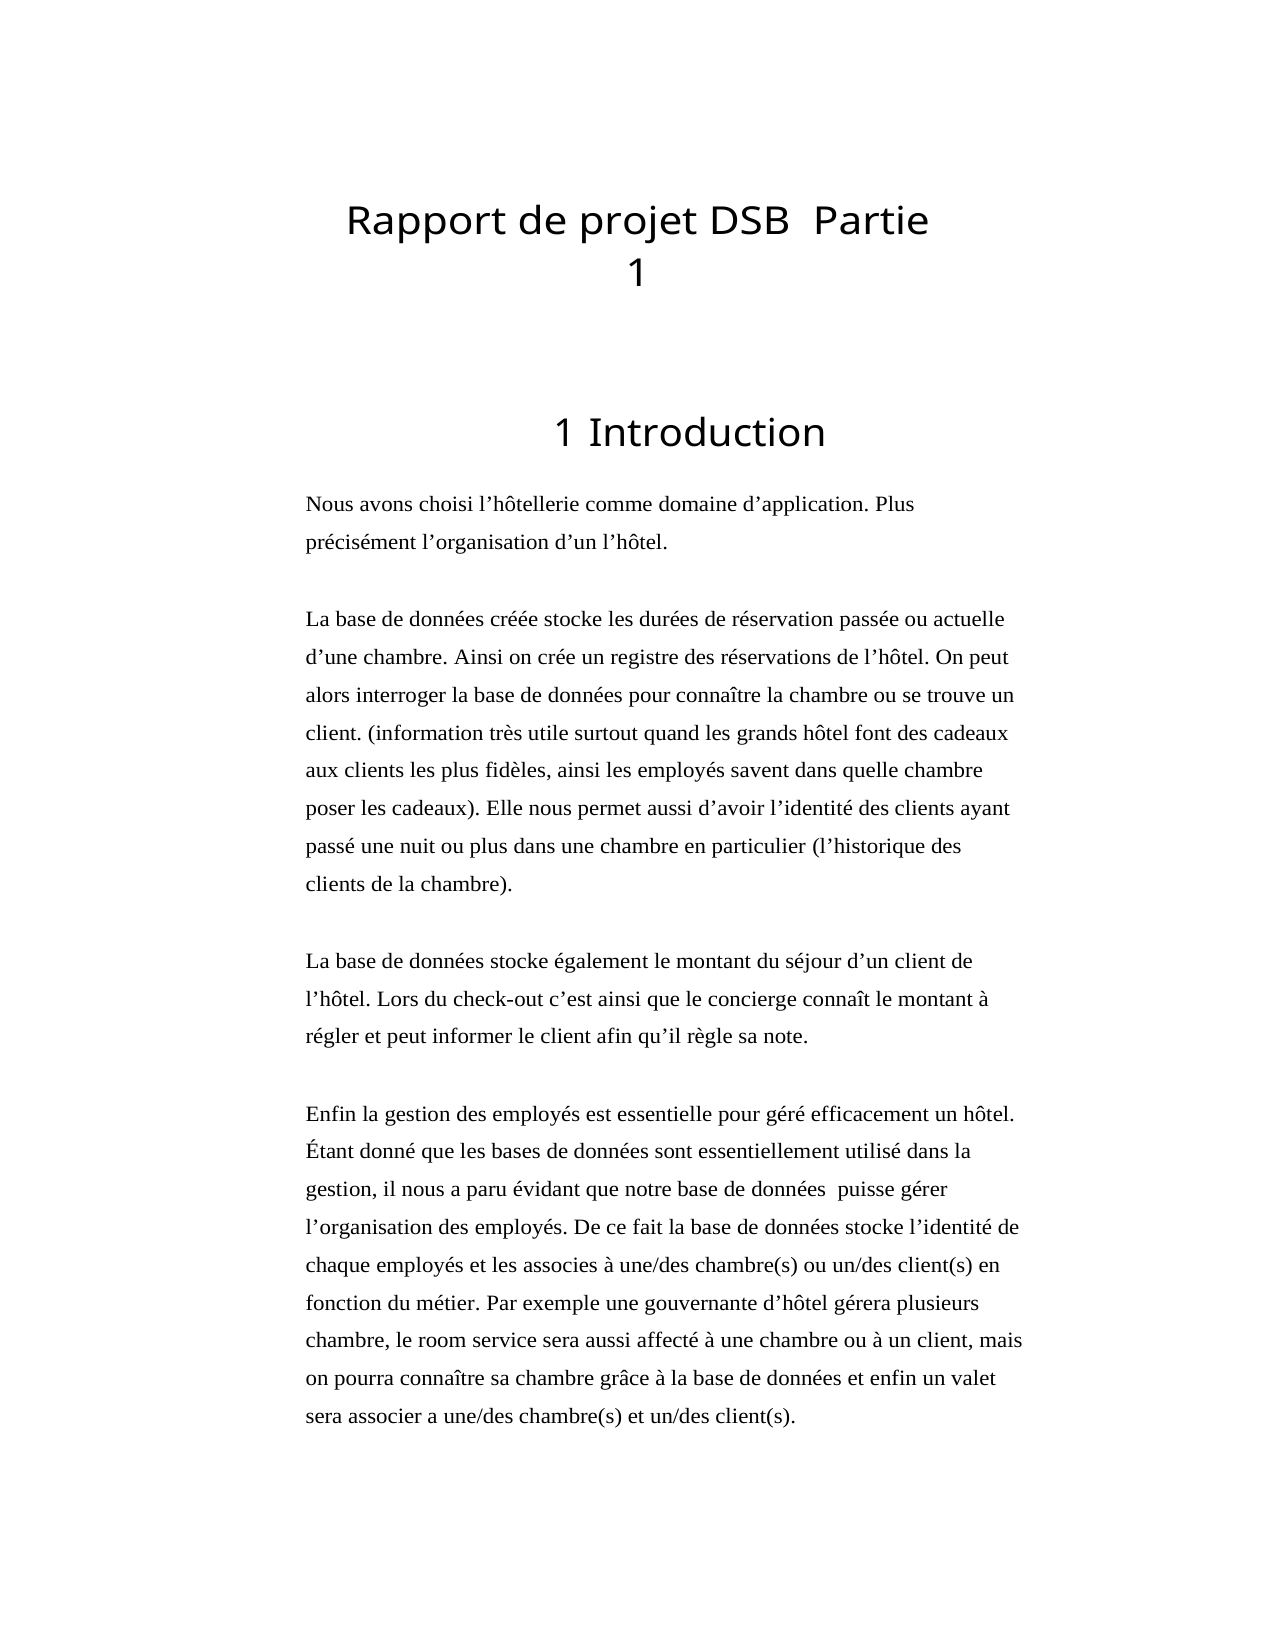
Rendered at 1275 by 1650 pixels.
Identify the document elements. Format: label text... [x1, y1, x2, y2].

text Enfin la gestion des employés est essentielle pour géré efficacement un hôtel. Étant donné que les bases de données sont essentiellement utilisé dans la gestion, il nous a paru évidant que notre base de données puisse gérer l’organisation des employés. De ce fait la base de données stocke l’identité de chaque employés et les associes à une/des chambre(s) ou un/des client(s) en fonction du métier. Par exemple une gouvernante d’hôtel gérera plusieurs chambre, le room service sera aussi affecté à une chambre ou à un client, mais on pourra connaître sa chambre grâce à la base de données et enfin un valet sera associer a une/des chambre(s) et un/des client(s). [305, 1101, 1026, 1428]
subtitle Rapport de projet DSB Partie 1 [334, 193, 941, 298]
text La base de données stocke également le montant du séjour d’un client de l’hôtel. Lors du check-out c’est ainsi que le concierge connaît le montant à régler et peut informer le client afin qu’il règle sa note. [305, 948, 1026, 1049]
text Nous avons choisi l’hôtellerie comme domaine d’application. Plus précisément l’organisation d’un l’hôtel. [305, 491, 1026, 554]
text La base de données créée stocke les durées de réservation passée ou actuelle d’une chambre. Ainsi on crée un registre des réservations de l’hôtel. On peut alors interroger la base de données pour connaître la chambre ou se trouve un client. (information très utile surtout quand les grands hôtel font des cadeaux aux clients les plus fidèles, ainsi les employés savent dans quelle chambre poser les cadeaux). Elle nous permet aussi d’avoir l’identité des clients ayant passé une nuit ou plus dans une chambre en particulier (l’historique des clients de la chambre). [305, 606, 1026, 896]
subtitle Introduction [284, 405, 1096, 458]
